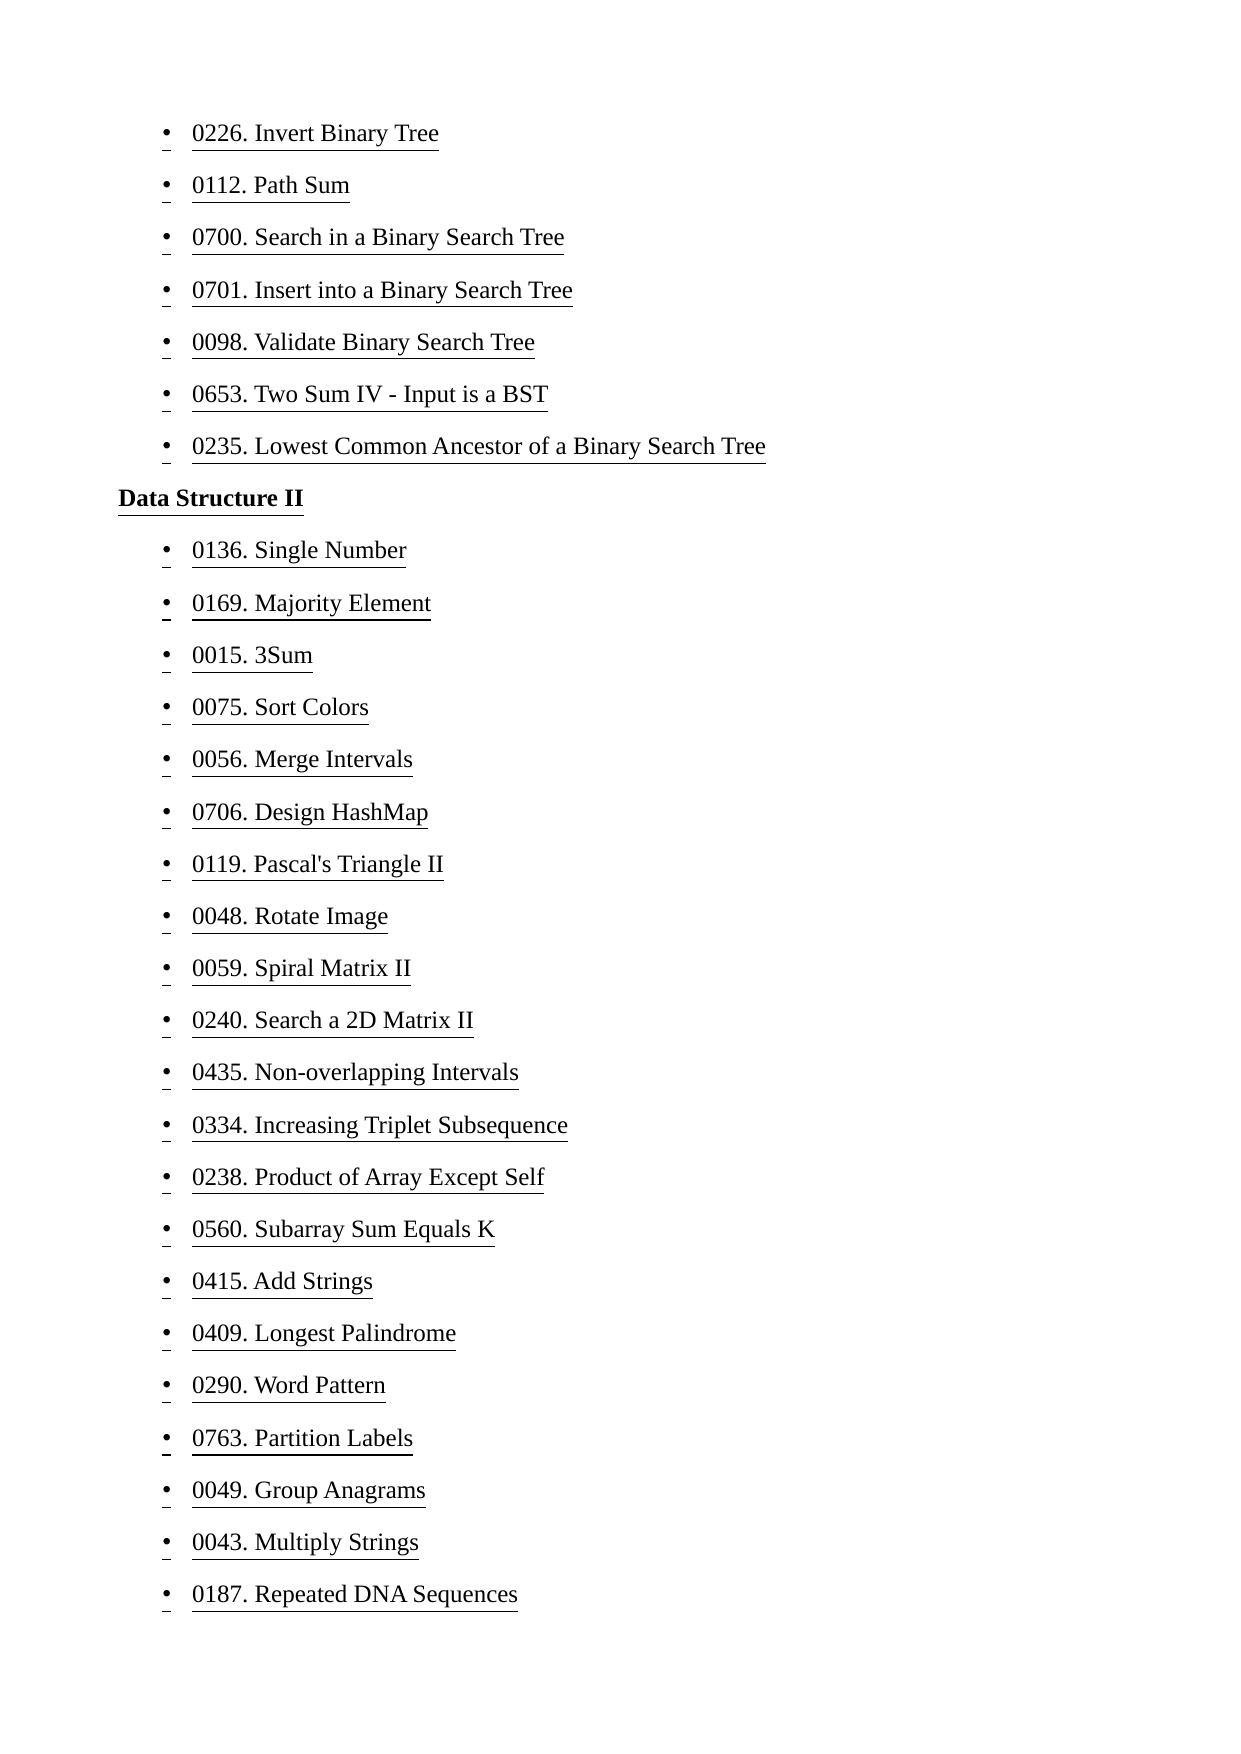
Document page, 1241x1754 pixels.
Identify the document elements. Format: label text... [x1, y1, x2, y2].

list 0334. Increasing Triplet Subsequence [162, 1110, 1122, 1142]
list 0187. Repeated DNA Sequences [162, 1579, 1122, 1612]
text Data Structure II [118, 483, 1122, 516]
list 0560. Subarray Sum Equals K [162, 1214, 1122, 1247]
list 0415. Add Strings [162, 1266, 1122, 1299]
list 0112. Path Sum [162, 170, 1122, 203]
list 0098. Validate Binary Search Tree [162, 327, 1122, 359]
list 0059. Spiral Matrix II [162, 953, 1122, 986]
list 0043. Multiply Strings [162, 1527, 1122, 1560]
list 0056. Merge Intervals [162, 744, 1122, 777]
list 0706. Design HashMap [162, 797, 1122, 829]
list 0048. Rotate Image [162, 901, 1122, 934]
list 0290. Word Pattern [162, 1371, 1122, 1403]
list 0238. Product of Array Except Self [162, 1162, 1122, 1194]
list 0701. Insert into a Binary Search Tree [162, 275, 1122, 307]
list 0240. Search a 2D Matrix II [162, 1005, 1122, 1038]
list 0763. Partition Labels [162, 1423, 1122, 1456]
list 0169. Majority Element [162, 588, 1122, 621]
list 0700. Search in a Binary Search Tree [162, 222, 1122, 255]
list 0075. Sort Colors [162, 692, 1122, 725]
list 0409. Longest Palindrome [162, 1318, 1122, 1351]
list 0653. Two Sum IV - Input is a BST [162, 379, 1122, 412]
list 0435. Non-overlapping Intervals [162, 1057, 1122, 1090]
list 0119. Pascal's Triangle II [162, 849, 1122, 881]
list 0136. Single Number [162, 536, 1122, 568]
list 0235. Lowest Common Ancestor of a Binary Search Tree [162, 431, 1122, 464]
list 0049. Group Anagrams [162, 1475, 1122, 1508]
list 0015. 3Sum [162, 640, 1122, 673]
list 0226. Invert Binary Tree [162, 118, 1122, 151]
